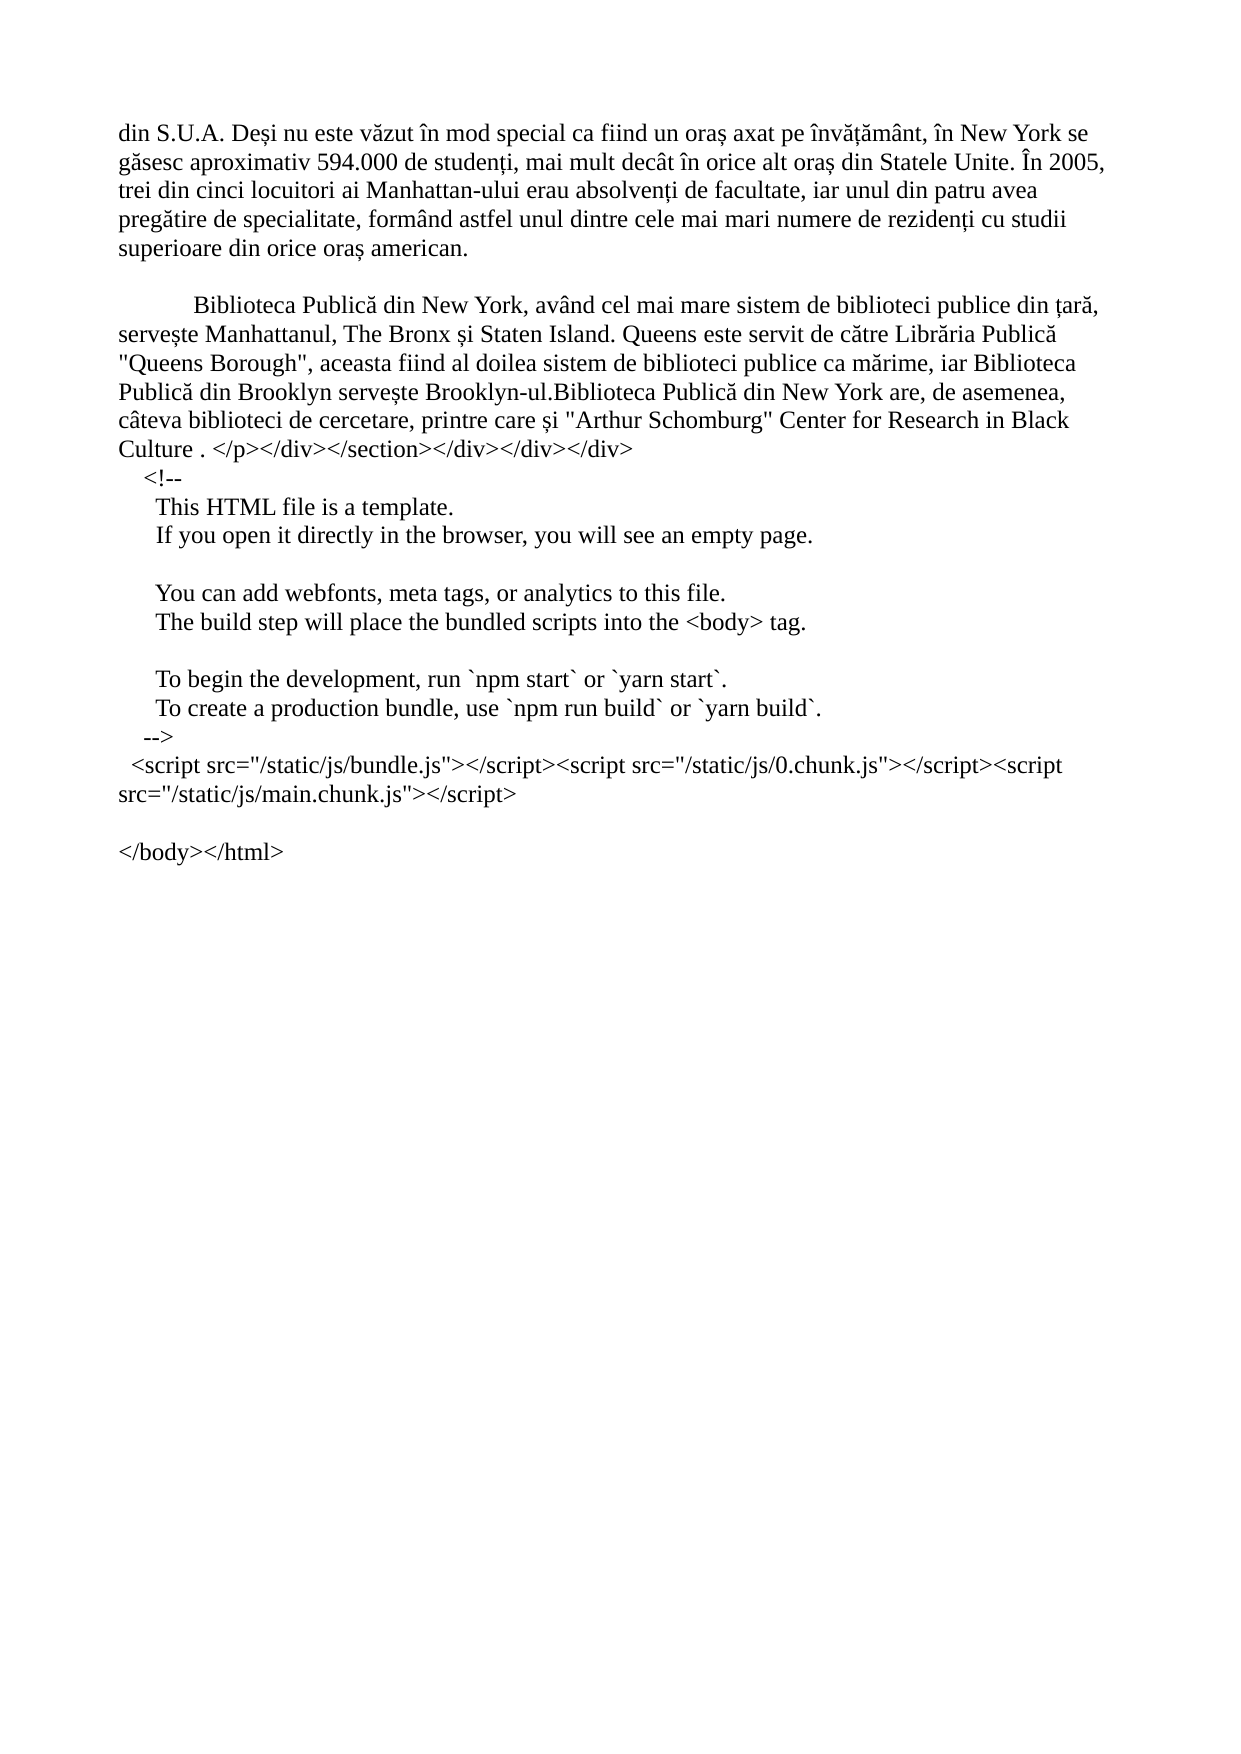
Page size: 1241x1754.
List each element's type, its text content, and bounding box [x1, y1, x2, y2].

text You can add webfonts, meta tags, or analytics to this file. [118, 578, 1122, 607]
text <!-- [118, 463, 1122, 492]
text To begin the development, run `npm start` or `yarn start`. [118, 664, 1122, 693]
text This HTML file is a template. [118, 492, 1122, 521]
text If you open it directly in the browser, you will see an empty page. [118, 521, 1122, 549]
text The build step will place the bundled scripts into the <body> tag. [118, 607, 1122, 636]
text --> [118, 722, 1122, 751]
text To create a production bundle, use `npm run build` or `yarn build`. [118, 693, 1122, 722]
text <script src="/static/js/bundle.js"></script><script src="/static/js/0.chunk.js"></script><script src="/static/js/main.chunk.js"></script> [118, 751, 1122, 808]
text Biblioteca Publică din New York, având cel mai mare sistem de biblioteci publice din țară, servește Manhattanul, The Bronx și Staten Island. Queens este servit de către Librăria Publică "Queens Borough", aceasta fiind al doilea sistem de biblioteci publice ca mărime, iar Biblioteca Publică din Brooklyn servește Brooklyn-ul.Biblioteca Publică din New York are, de asemenea, câteva biblioteci de cercetare, printre care și "Arthur Schomburg" Center for Research in Black Culture . </p></div></section></div></div></div> [118, 291, 1122, 463]
text </body></html> [118, 837, 1122, 866]
text din S.U.A. Deși nu este văzut în mod special ca fiind un oraș axat pe învățământ, în New York se găsesc aproximativ 594.000 de studenți, mai mult decât în orice alt oraș din Statele Unite. În 2005, trei din cinci locuitori ai Manhattan-ului erau absolvenți de facultate, iar unul din patru avea pregătire de specialitate, formând astfel unul dintre cele mai mari numere de rezidenți cu studii superioare din orice oraș american. [118, 118, 1122, 262]
